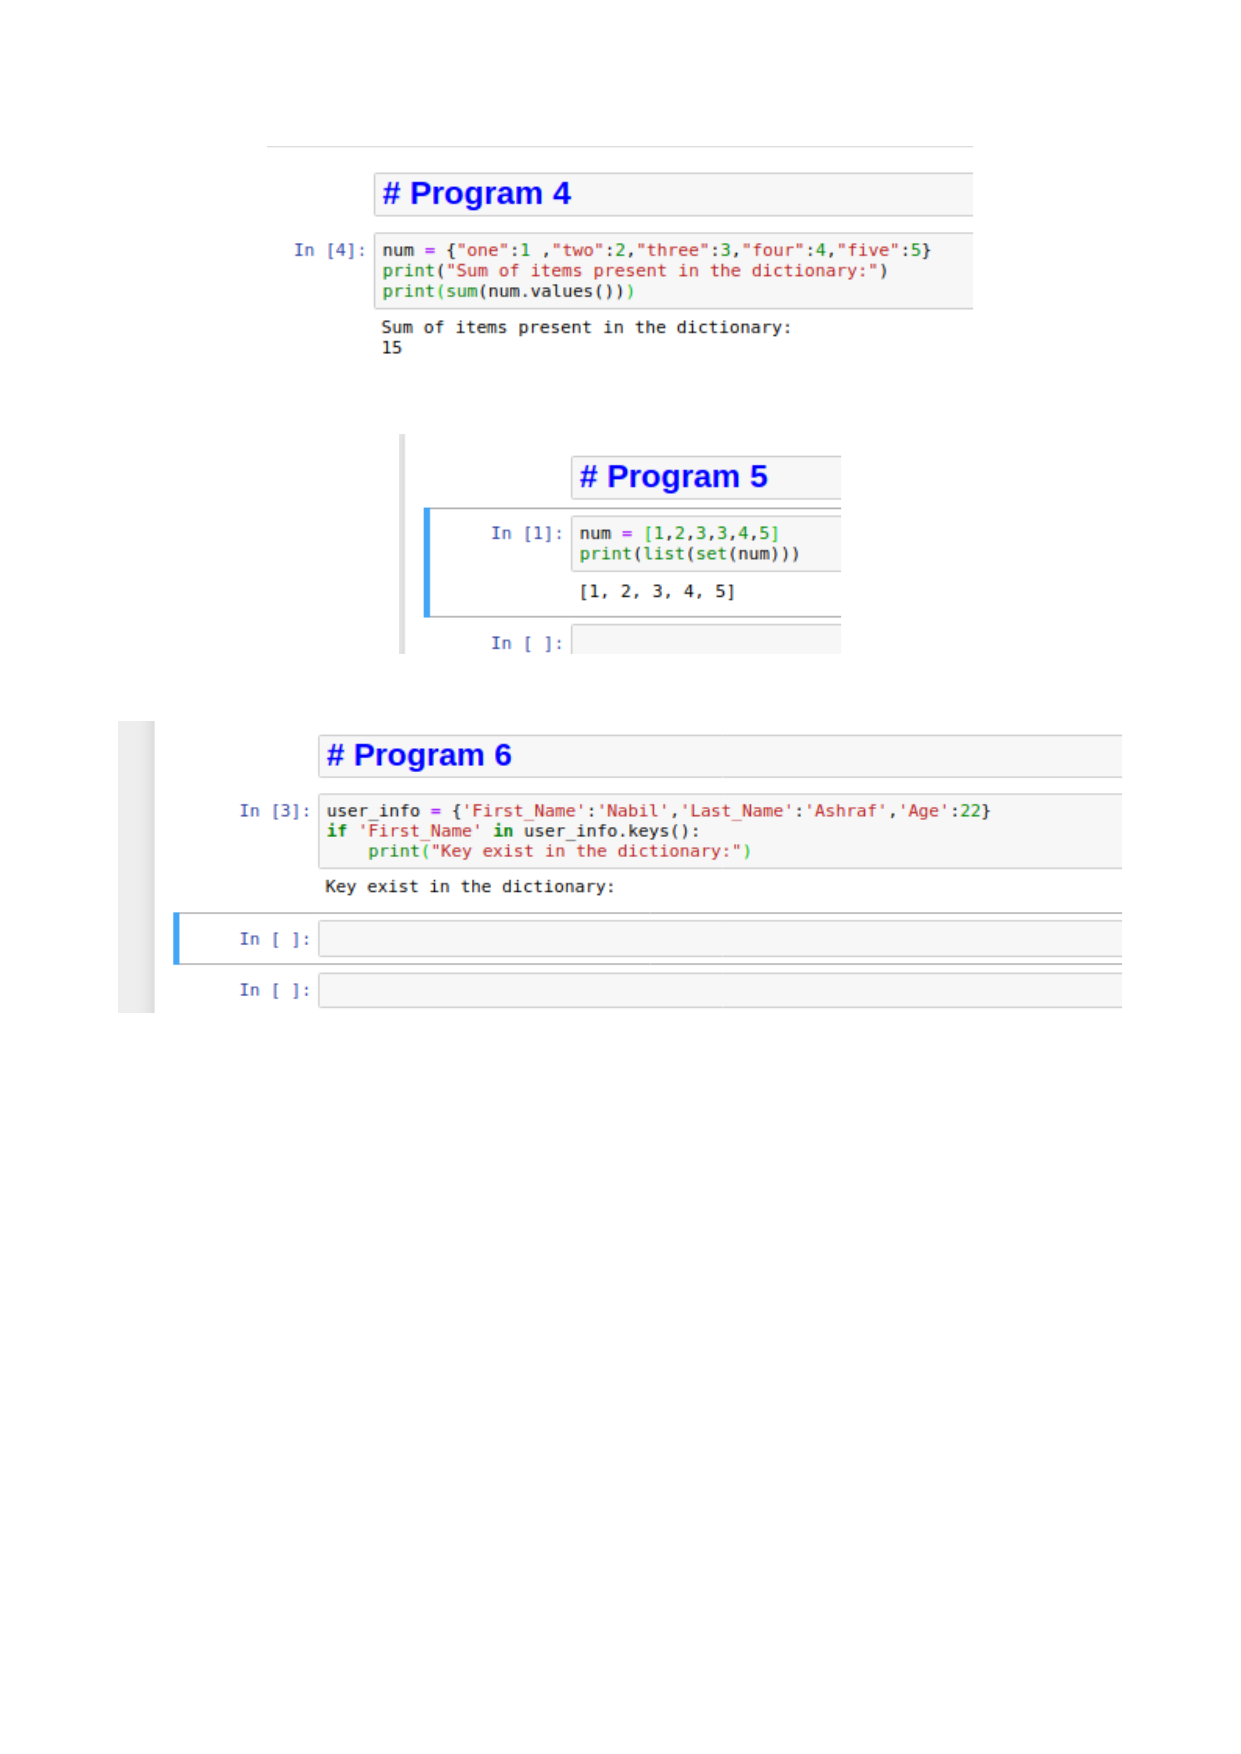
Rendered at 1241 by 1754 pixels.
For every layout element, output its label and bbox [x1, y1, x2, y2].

picture [399, 434, 842, 654]
picture [118, 721, 1123, 1013]
picture [267, 146, 974, 368]
